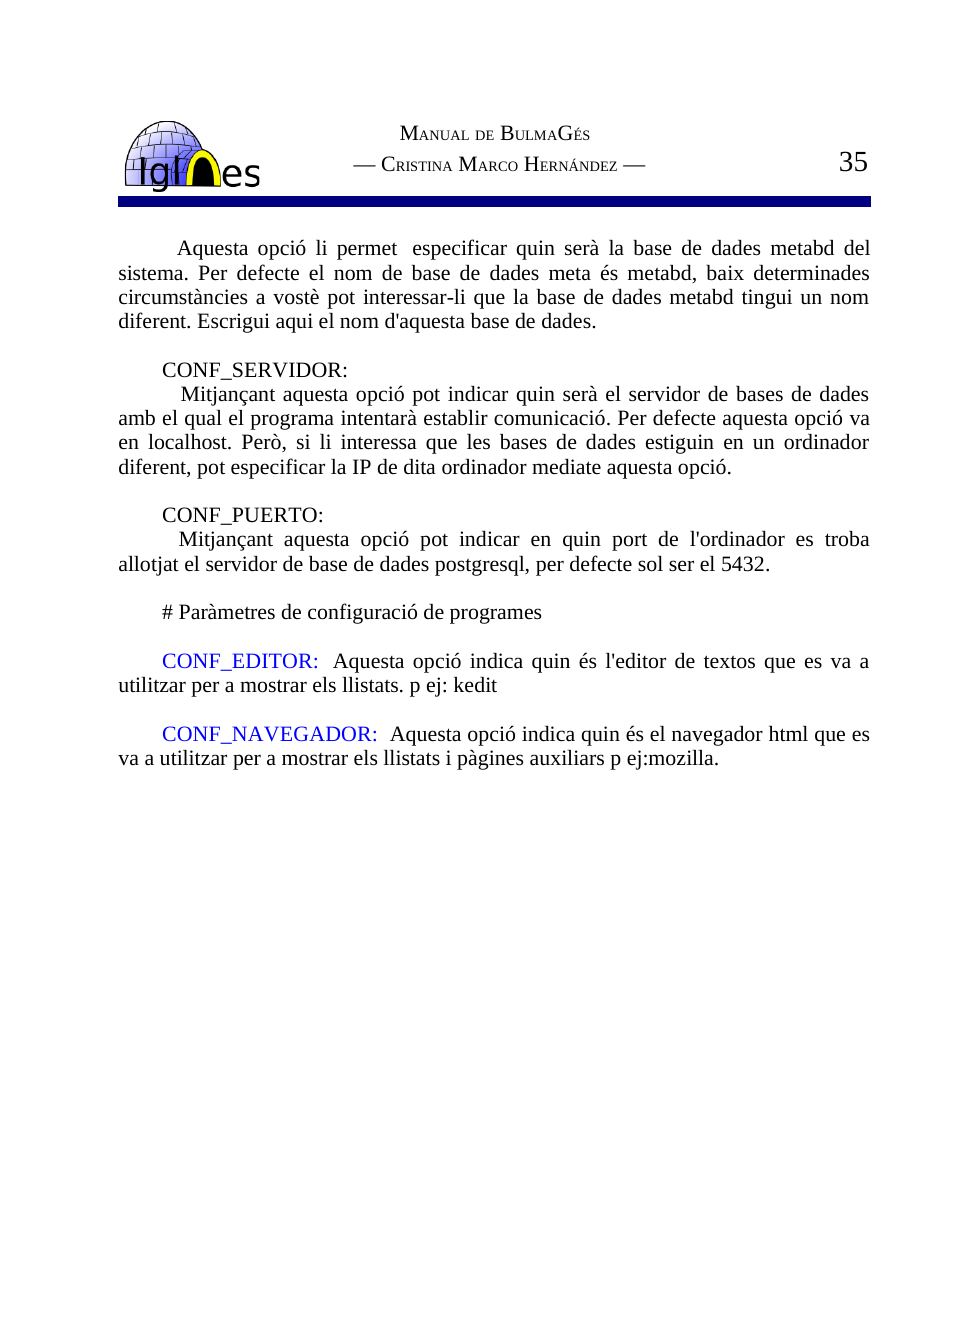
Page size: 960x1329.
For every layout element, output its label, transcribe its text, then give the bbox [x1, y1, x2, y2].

text CONF_EDITOR: Aquesta opció indica quin és l'editor de textos que es va a utilitzar per a mostrar els llistats. p ej: kedit [118, 649, 871, 697]
picture [124, 121, 260, 192]
text # Paràmetres de configuració de programes [118, 600, 871, 624]
text Aquesta opció li permet especificar quin serà la base de dades metabd del sistema. Per defecte el nom de base de dades meta és metabd, baix determinades circumstàncies a vostè pot interessar-li que la base de dades metabd tingui un nom diferent. Escrigui aqui el nom d'aquesta base de dades. [118, 236, 871, 333]
text CONF_PUERTO: [118, 503, 871, 527]
text Mitjançant aquesta opció pot indicar en quin port de l'ordinador es troba allotjat el servidor de base de dades postgresql, per defecte sol ser el 5432. [118, 527, 871, 600]
text Mitjançant aquesta opció pot indicar quin serà el servidor de bases de dades amb el qual el programa intentarà establir comunicació. Per defecte aquesta opció va en localhost. Però, si li interessa que les bases de dades estiguin en un ordinador diferent, pot especificar la IP de dita ordinador mediate aquesta opció. [118, 382, 871, 479]
text CONF_SERVIDOR: [118, 357, 871, 382]
text CONF_NAVEGADOR: Aquesta opció indica quin és el navegador html que es va a utilitzar per a mostrar els llistats i pàgines auxiliars p ej:mozilla. [118, 722, 871, 770]
